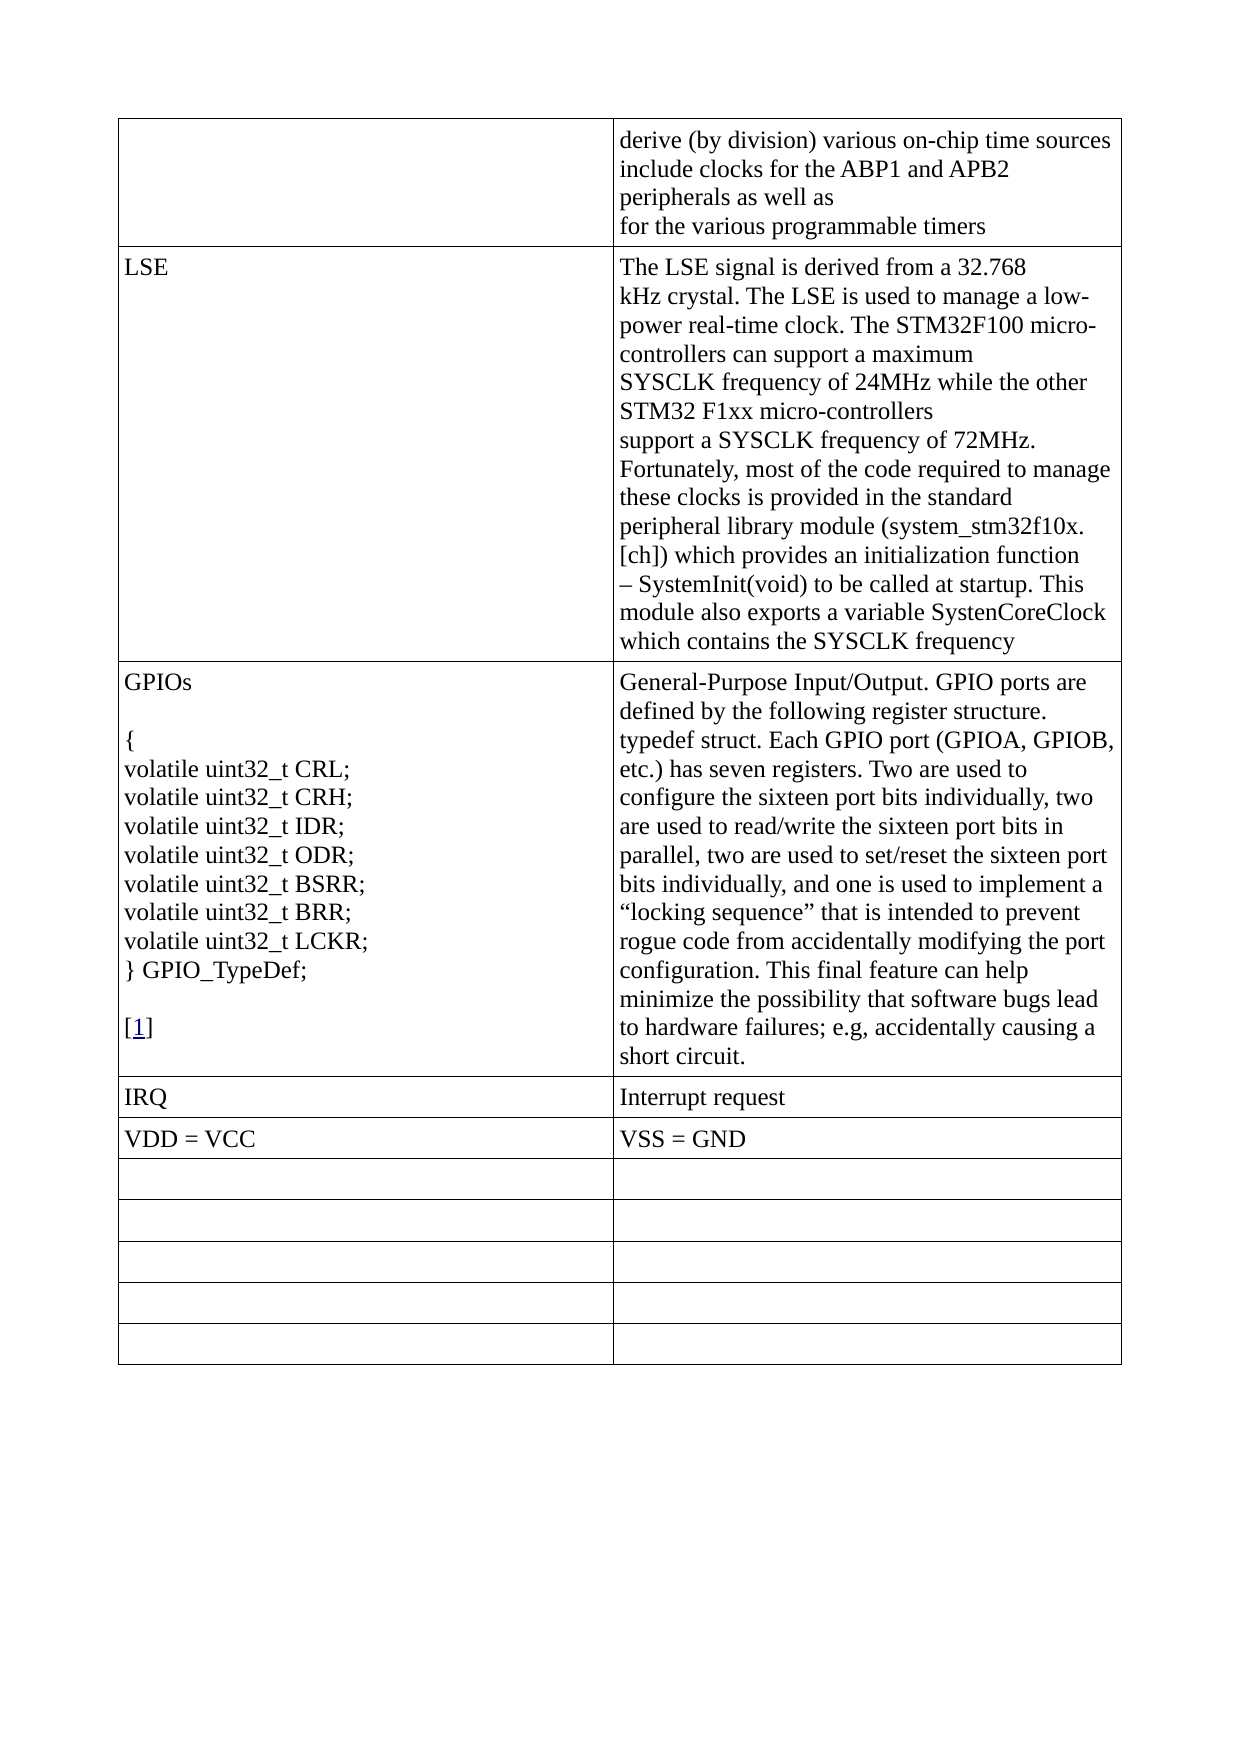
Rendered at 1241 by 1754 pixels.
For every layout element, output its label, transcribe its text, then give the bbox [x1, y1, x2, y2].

table_cell derive (by division) various on-chip time sources include clocks for the ABP1 and APB2 peripherals as well as for the various programmable timers [614, 119, 1121, 246]
table_cell LSE [119, 247, 613, 661]
table_cell [119, 119, 613, 246]
table_cell [119, 1283, 613, 1323]
table_cell [119, 1242, 613, 1282]
table_cell The LSE signal is derived from a 32.768 kHz crystal. The LSE is used to manage a low-power real-time clock. The STM32F100 micro-controllers can support a maximum SYSCLK frequency of 24MHz while the other STM32 F1xx micro-controllers support a SYSCLK frequency of 72MHz. Fortunately, most of the code required to manage these clocks is provided in the standard peripheral library module (system_stm32f10x.[ch]) which provides an initialization function – SystemInit(void) to be called at startup. This module also exports a variable SystenCoreClock which contains the SYSCLK frequency [614, 247, 1121, 661]
table_cell [614, 1200, 1121, 1241]
table_cell Interrupt request [614, 1077, 1121, 1117]
table_cell [614, 1242, 1121, 1282]
table_cell [119, 1200, 613, 1241]
table_cell [119, 1324, 613, 1364]
table_cell [614, 1159, 1121, 1199]
table_cell [119, 1159, 613, 1199]
table_cell General-Purpose Input/Output. GPIO ports are defined by the following register structure. typedef struct. Each GPIO port (GPIOA, GPIOB, etc.) has seven registers. Two are used to configure the sixteen port bits individually, two are used to read/write the sixteen port bits in parallel, two are used to set/reset the sixteen port bits individually, and one is used to implement a “locking sequence” that is intended to prevent rogue code from accidentally modifying the port configuration. This final feature can help minimize the possibility that software bugs lead to hardware failures; e.g, accidentally causing a short circuit. [614, 662, 1121, 1076]
table_cell [614, 1283, 1121, 1323]
table_cell VSS = GND [614, 1118, 1121, 1158]
table_cell IRQ [119, 1077, 613, 1117]
table_cell GPIOs { volatile uint32_t CRL; volatile uint32_t CRH; volatile uint32_t IDR; volatile uint32_t ODR; volatile uint32_t BSRR; volatile uint32_t BRR; volatile uint32_t LCKR; } GPIO_TypeDef; [1] [119, 662, 613, 1076]
table_cell VDD = VCC [119, 1118, 613, 1158]
table_cell [614, 1324, 1121, 1364]
